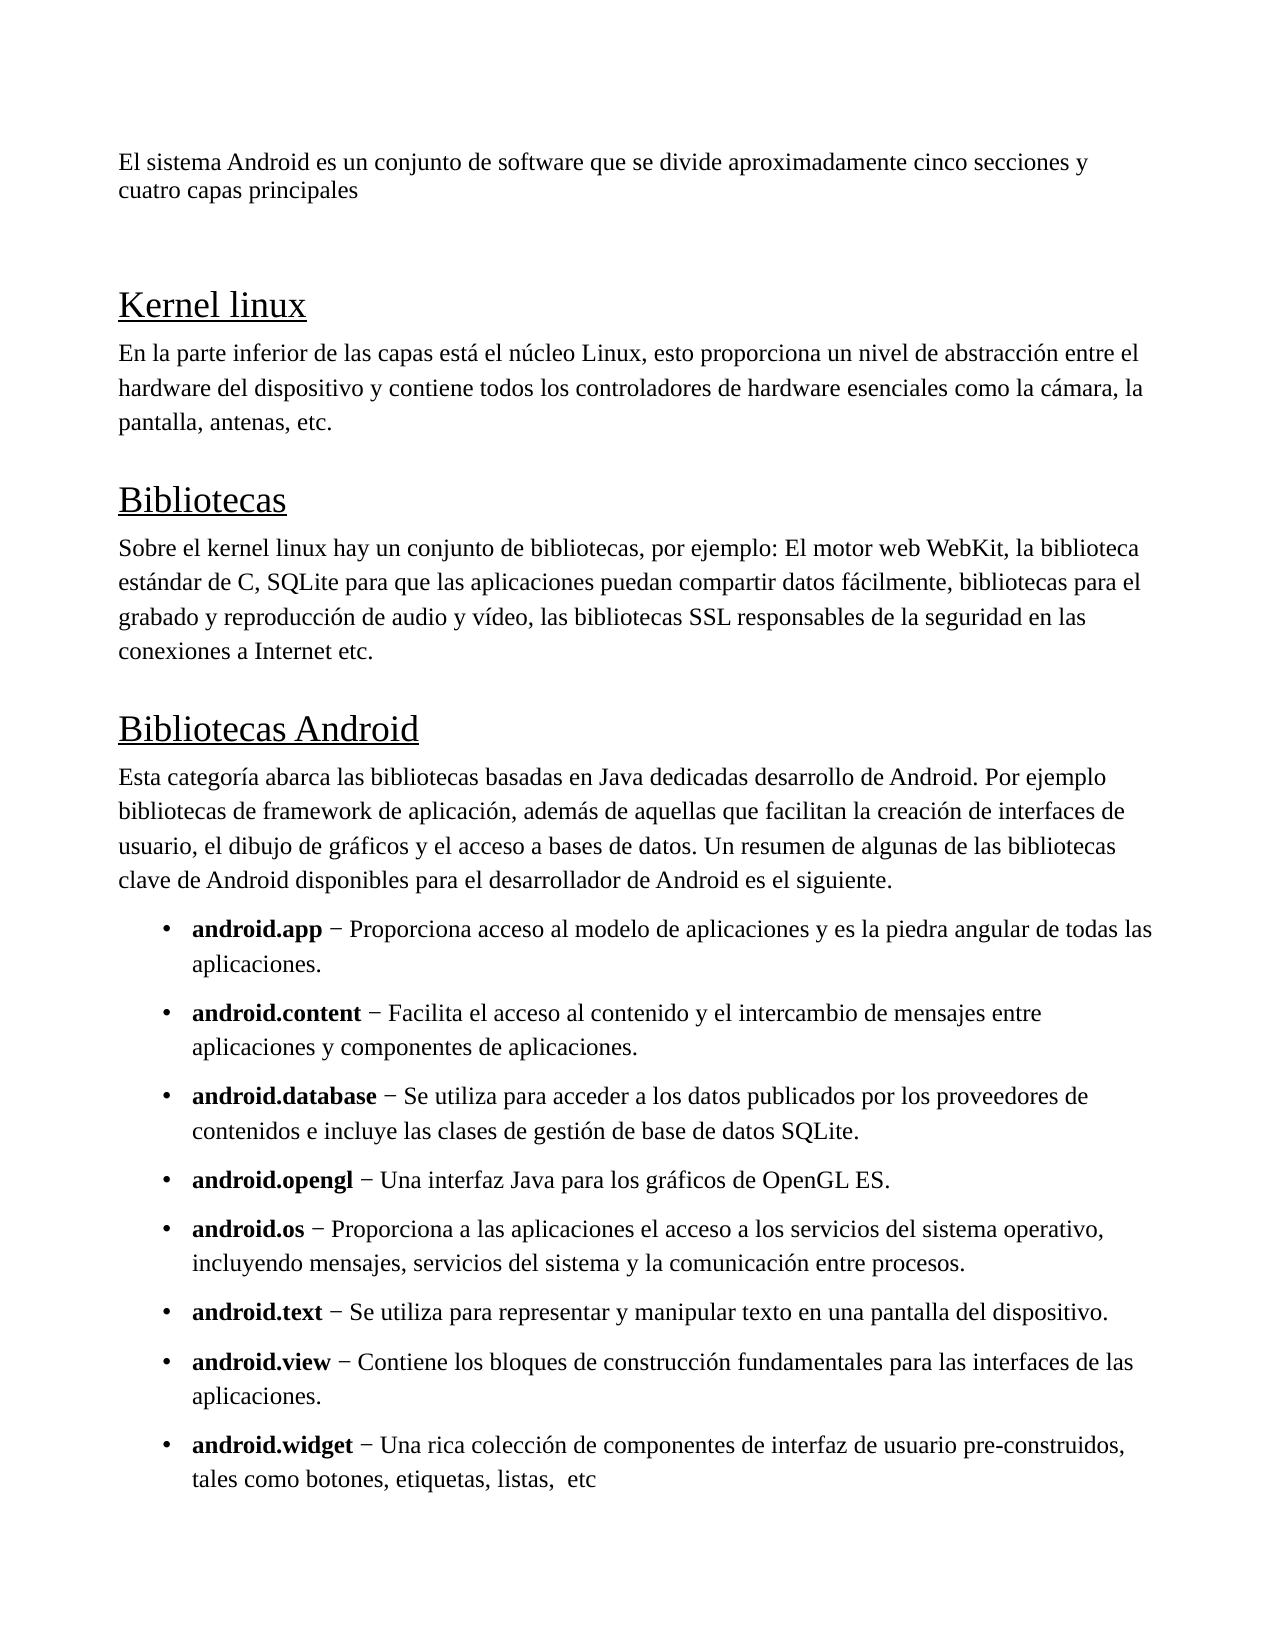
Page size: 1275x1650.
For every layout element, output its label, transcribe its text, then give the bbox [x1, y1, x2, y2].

subtitle Bibliotecas Android [118, 706, 1157, 749]
subtitle Kernel linux [118, 283, 1157, 326]
list android.view − Contiene los bloques de construcción fundamentales para las interfaces de las aplicaciones. [162, 1347, 1157, 1410]
text En la parte inferior de las capas está el núcleo Linux, esto proporciona un nivel de abstracción entre el hardware del dispositivo y contiene todos los controladores de hardware esenciales como la cámara, la pantalla, antenas, etc. [118, 338, 1157, 436]
list android.database − Se utiliza para acceder a los datos publicados por los proveedores de contenidos e incluye las clases de gestión de base de datos SQLite. [162, 1081, 1157, 1144]
list android.app − Proporciona acceso al modelo de aplicaciones y es la piedra angular de todas las aplicaciones. [162, 914, 1157, 977]
text El sistema Android es un conjunto de software que se divide aproximadamente cinco secciones y cuatro capas principales [118, 147, 1157, 204]
list android.content − Facilita el acceso al contenido y el intercambio de mensajes entre aplicaciones y componentes de aplicaciones. [162, 998, 1157, 1061]
list android.os − Proporciona a las aplicaciones el acceso a los servicios del sistema operativo, incluyendo mensajes, servicios del sistema y la comunicación entre procesos. [162, 1214, 1157, 1277]
subtitle Bibliotecas [118, 477, 1157, 520]
list android.widget − Una rica colección de componentes de interfaz de usuario pre-construidos, tales como botones, etiquetas, listas, etc [162, 1430, 1157, 1493]
text Sobre el kernel linux hay un conjunto de bibliotecas, por ejemplo: El motor web WebKit, la biblioteca estándar de C, SQLite para que las aplicaciones puedan compartir datos fácilmente, bibliotecas para el grabado y reproducción de audio y vídeo, las bibliotecas SSL responsables de la seguridad en las conexiones a Internet etc. [118, 533, 1157, 665]
list android.opengl − Una interfaz Java para los gráficos de OpenGL ES. [162, 1165, 1157, 1194]
list android.text − Se utiliza para representar y manipular texto en una pantalla del dispositivo. [162, 1297, 1157, 1326]
text Esta categoría abarca las bibliotecas basadas en Java dedicadas desarrollo de Android. Por ejemplo bibliotecas de framework de aplicación, además de aquellas que facilitan la creación de interfaces de usuario, el dibujo de gráficos y el acceso a bases de datos. Un resumen de algunas de las bibliotecas clave de Android disponibles para el desarrollador de Android es el siguiente. [118, 762, 1157, 894]
